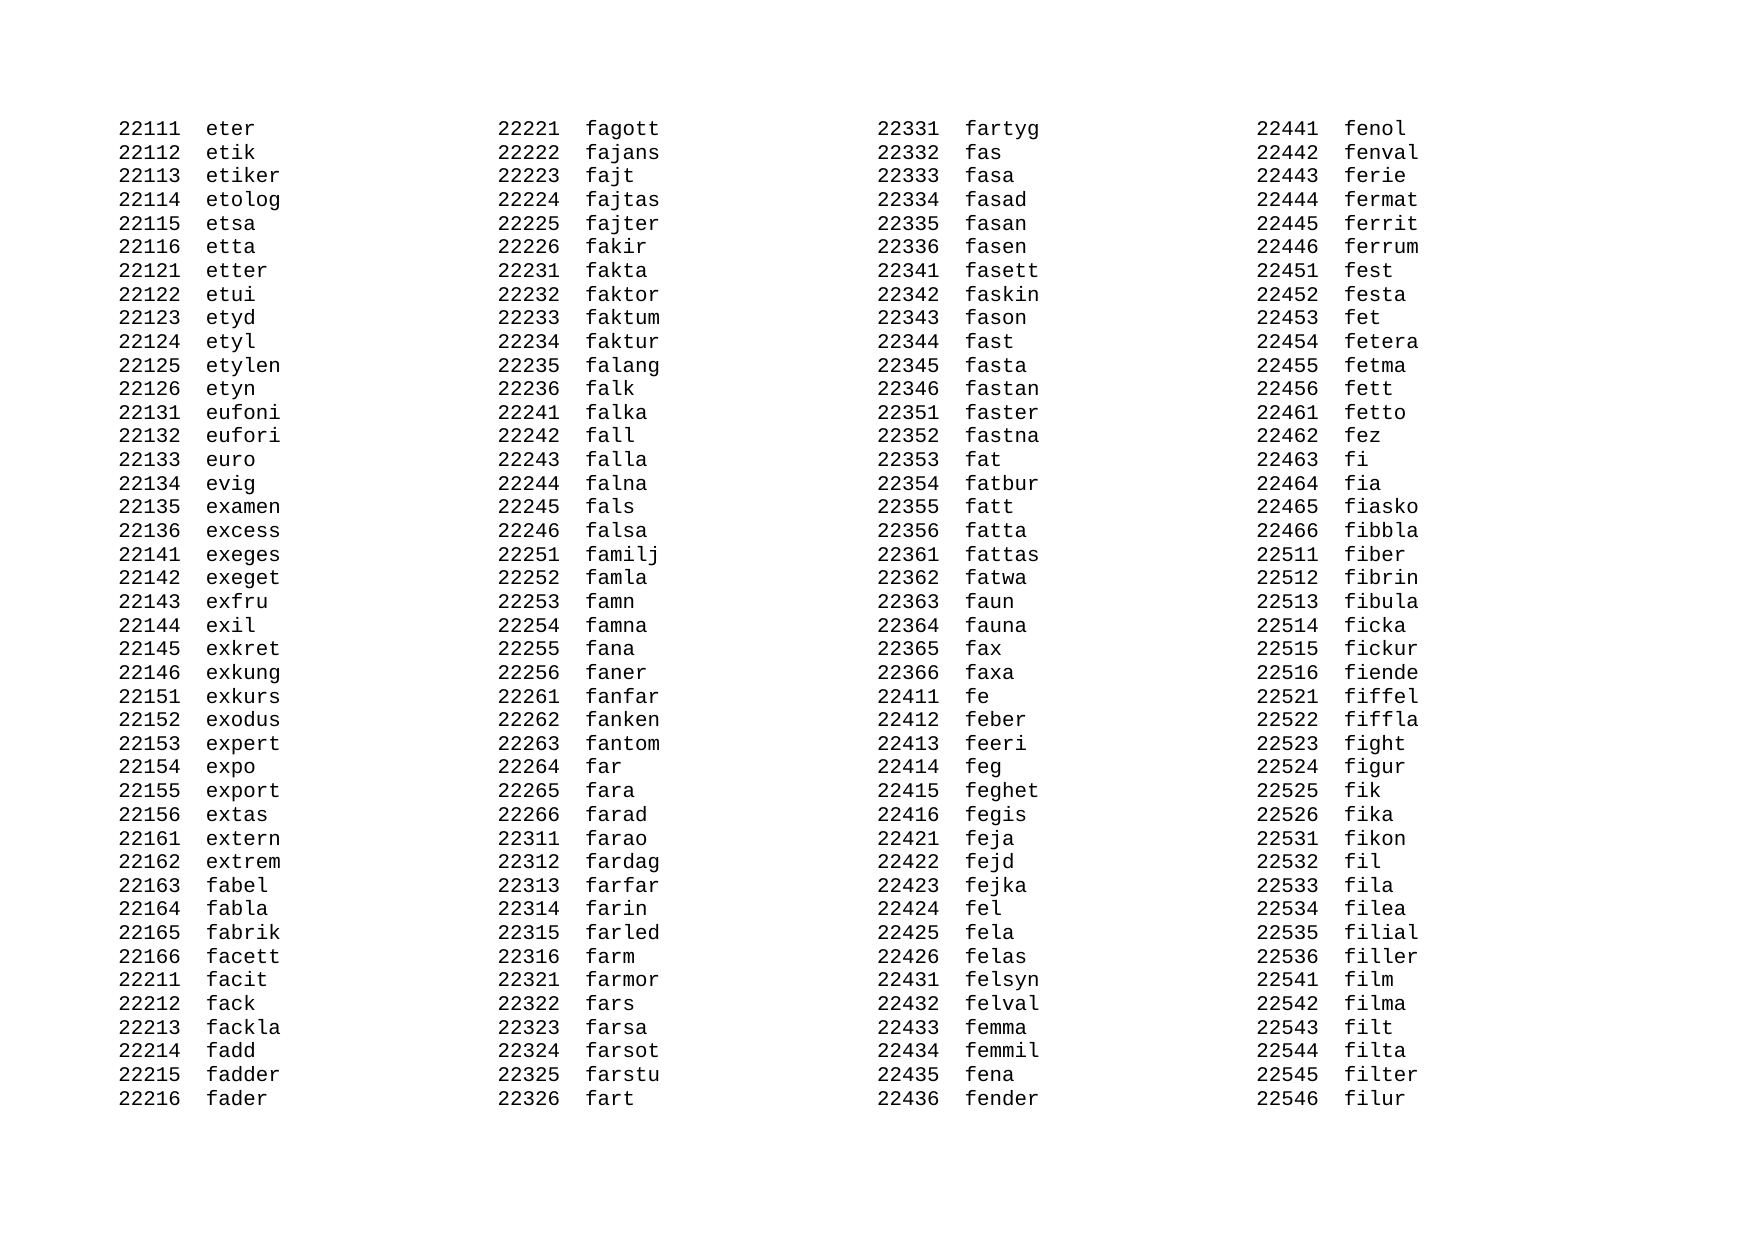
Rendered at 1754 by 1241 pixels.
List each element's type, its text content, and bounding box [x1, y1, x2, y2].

text 22324 farsot [497, 1040, 877, 1064]
text 22425 fela [877, 922, 1256, 946]
text 22523 fight [1256, 733, 1636, 757]
text 22244 falna [497, 473, 877, 496]
text 22526 fika [1256, 804, 1636, 827]
text 22321 farmor [497, 969, 877, 993]
text 22254 famna [497, 615, 877, 638]
text 22326 fart [497, 1088, 877, 1111]
text 22511 fiber [1256, 544, 1636, 567]
text 22166 facett [118, 946, 497, 969]
text 22322 fars [497, 993, 877, 1017]
text 22535 filial [1256, 922, 1636, 946]
text 22246 falsa [497, 520, 877, 544]
text 22353 fat [877, 449, 1256, 473]
text 22255 fana [497, 638, 877, 662]
text 22443 ferie [1256, 165, 1636, 189]
text 22342 faskin [877, 284, 1256, 307]
text 22243 falla [497, 449, 877, 473]
text 22111 eter [118, 118, 497, 142]
text 22514 ficka [1256, 615, 1636, 638]
text 22352 fastna [877, 426, 1256, 449]
text 22116 etta [118, 236, 497, 260]
text 22314 farin [497, 898, 877, 922]
text 22211 facit [118, 969, 497, 993]
text 22424 fel [877, 898, 1256, 922]
text 22122 etui [118, 284, 497, 307]
text 22515 fickur [1256, 638, 1636, 662]
text 22331 fartyg [877, 118, 1256, 142]
text 22164 fabla [118, 898, 497, 922]
text 22454 fetera [1256, 331, 1636, 354]
text 22522 fiffla [1256, 709, 1636, 733]
text 22215 fadder [118, 1064, 497, 1088]
text 22313 farfar [497, 875, 877, 898]
text 22146 exkung [118, 662, 497, 686]
text 22542 filma [1256, 993, 1636, 1017]
text 22126 etyn [118, 378, 497, 402]
text 22216 fader [118, 1088, 497, 1111]
text 22121 etter [118, 260, 497, 284]
text 22516 fiende [1256, 662, 1636, 686]
text 22333 fasa [877, 165, 1256, 189]
text 22151 exkurs [118, 686, 497, 709]
text 22325 farstu [497, 1064, 877, 1088]
text 22261 fanfar [497, 686, 877, 709]
text 22456 fett [1256, 378, 1636, 402]
text 22162 extrem [118, 851, 497, 875]
text 22315 farled [497, 922, 877, 946]
text 22545 filter [1256, 1064, 1636, 1088]
text 22256 faner [497, 662, 877, 686]
text 22426 felas [877, 946, 1256, 969]
text 22364 fauna [877, 615, 1256, 638]
text 22223 fajt [497, 165, 877, 189]
text 22163 fabel [118, 875, 497, 898]
text 22451 fest [1256, 260, 1636, 284]
text 22412 feber [877, 709, 1256, 733]
text 22145 exkret [118, 638, 497, 662]
text 22441 fenol [1256, 118, 1636, 142]
text 22221 fagott [497, 118, 877, 142]
text 22521 fiffel [1256, 686, 1636, 709]
text 22466 fibbla [1256, 520, 1636, 544]
text 22235 falang [497, 354, 877, 378]
text 22446 ferrum [1256, 236, 1636, 260]
text 22524 figur [1256, 757, 1636, 780]
text 22334 fasad [877, 189, 1256, 213]
text 22125 etylen [118, 354, 497, 378]
text 22225 fajter [497, 213, 877, 236]
text 22265 fara [497, 780, 877, 804]
text 22332 fas [877, 142, 1256, 165]
text 22463 fi [1256, 449, 1636, 473]
text 22131 eufoni [118, 402, 497, 426]
text 22114 etolog [118, 189, 497, 213]
text 22431 felsyn [877, 969, 1256, 993]
text 22165 fabrik [118, 922, 497, 946]
text 22464 fia [1256, 473, 1636, 496]
text 22152 exodus [118, 709, 497, 733]
text 22513 fibula [1256, 591, 1636, 615]
text 22161 extern [118, 827, 497, 851]
text 22144 exil [118, 615, 497, 638]
text 22455 fetma [1256, 354, 1636, 378]
text 22262 fanken [497, 709, 877, 733]
text 22544 filta [1256, 1040, 1636, 1064]
text 22435 fena [877, 1064, 1256, 1088]
text 22453 fet [1256, 307, 1636, 331]
text 22143 exfru [118, 591, 497, 615]
text 22356 fatta [877, 520, 1256, 544]
text 22134 evig [118, 473, 497, 496]
text 22345 fasta [877, 354, 1256, 378]
text 22543 filt [1256, 1017, 1636, 1040]
text 22252 famla [497, 567, 877, 591]
text 22124 etyl [118, 331, 497, 354]
text 22236 falk [497, 378, 877, 402]
text 22525 fik [1256, 780, 1636, 804]
text 22452 festa [1256, 284, 1636, 307]
text 22341 fasett [877, 260, 1256, 284]
text 22362 fatwa [877, 567, 1256, 591]
text 22113 etiker [118, 165, 497, 189]
text 22226 fakir [497, 236, 877, 260]
text 22263 fantom [497, 733, 877, 757]
text 22242 fall [497, 426, 877, 449]
text 22112 etik [118, 142, 497, 165]
text 22141 exeges [118, 544, 497, 567]
text 22416 fegis [877, 804, 1256, 827]
text 22312 fardag [497, 851, 877, 875]
text 22536 filler [1256, 946, 1636, 969]
text 22411 fe [877, 686, 1256, 709]
text 22344 fast [877, 331, 1256, 354]
text 22156 extas [118, 804, 497, 827]
text 22346 fastan [877, 378, 1256, 402]
text 22251 familj [497, 544, 877, 567]
text 22253 famn [497, 591, 877, 615]
text 22335 fasan [877, 213, 1256, 236]
text 22533 fila [1256, 875, 1636, 898]
text 22142 exeget [118, 567, 497, 591]
text 22234 faktur [497, 331, 877, 354]
text 22541 film [1256, 969, 1636, 993]
text 22445 ferrit [1256, 213, 1636, 236]
text 22154 expo [118, 757, 497, 780]
text 22546 filur [1256, 1088, 1636, 1111]
text 22241 falka [497, 402, 877, 426]
text 22354 fatbur [877, 473, 1256, 496]
text 22422 fejd [877, 851, 1256, 875]
text 22534 filea [1256, 898, 1636, 922]
text 22224 fajtas [497, 189, 877, 213]
text 22531 fikon [1256, 827, 1636, 851]
text 22212 fack [118, 993, 497, 1017]
text 22214 fadd [118, 1040, 497, 1064]
text 22355 fatt [877, 496, 1256, 520]
text 22245 fals [497, 496, 877, 520]
text 22123 etyd [118, 307, 497, 331]
text 22436 fender [877, 1088, 1256, 1111]
text 22233 faktum [497, 307, 877, 331]
text 22461 fetto [1256, 402, 1636, 426]
text 22155 export [118, 780, 497, 804]
text 22423 fejka [877, 875, 1256, 898]
text 22264 far [497, 757, 877, 780]
text 22336 fasen [877, 236, 1256, 260]
text 22232 faktor [497, 284, 877, 307]
text 22421 feja [877, 827, 1256, 851]
text 22361 fattas [877, 544, 1256, 567]
text 22115 etsa [118, 213, 497, 236]
text 22136 excess [118, 520, 497, 544]
text 22135 examen [118, 496, 497, 520]
text 22366 faxa [877, 662, 1256, 686]
text 22432 felval [877, 993, 1256, 1017]
text 22414 feg [877, 757, 1256, 780]
text 22462 fez [1256, 426, 1636, 449]
text 22363 faun [877, 591, 1256, 615]
text 22153 expert [118, 733, 497, 757]
text 22323 farsa [497, 1017, 877, 1040]
text 22365 fax [877, 638, 1256, 662]
text 22266 farad [497, 804, 877, 827]
text 22415 feghet [877, 780, 1256, 804]
text 22465 fiasko [1256, 496, 1636, 520]
text 22311 farao [497, 827, 877, 851]
text 22532 fil [1256, 851, 1636, 875]
text 22132 eufori [118, 426, 497, 449]
text 22433 femma [877, 1017, 1256, 1040]
text 22316 farm [497, 946, 877, 969]
text 22222 fajans [497, 142, 877, 165]
text 22213 fackla [118, 1017, 497, 1040]
text 22413 feeri [877, 733, 1256, 757]
text 22512 fibrin [1256, 567, 1636, 591]
text 22442 fenval [1256, 142, 1636, 165]
text 22444 fermat [1256, 189, 1636, 213]
text 22133 euro [118, 449, 497, 473]
text 22231 fakta [497, 260, 877, 284]
text 22434 femmil [877, 1040, 1256, 1064]
text 22343 fason [877, 307, 1256, 331]
text 22351 faster [877, 402, 1256, 426]
